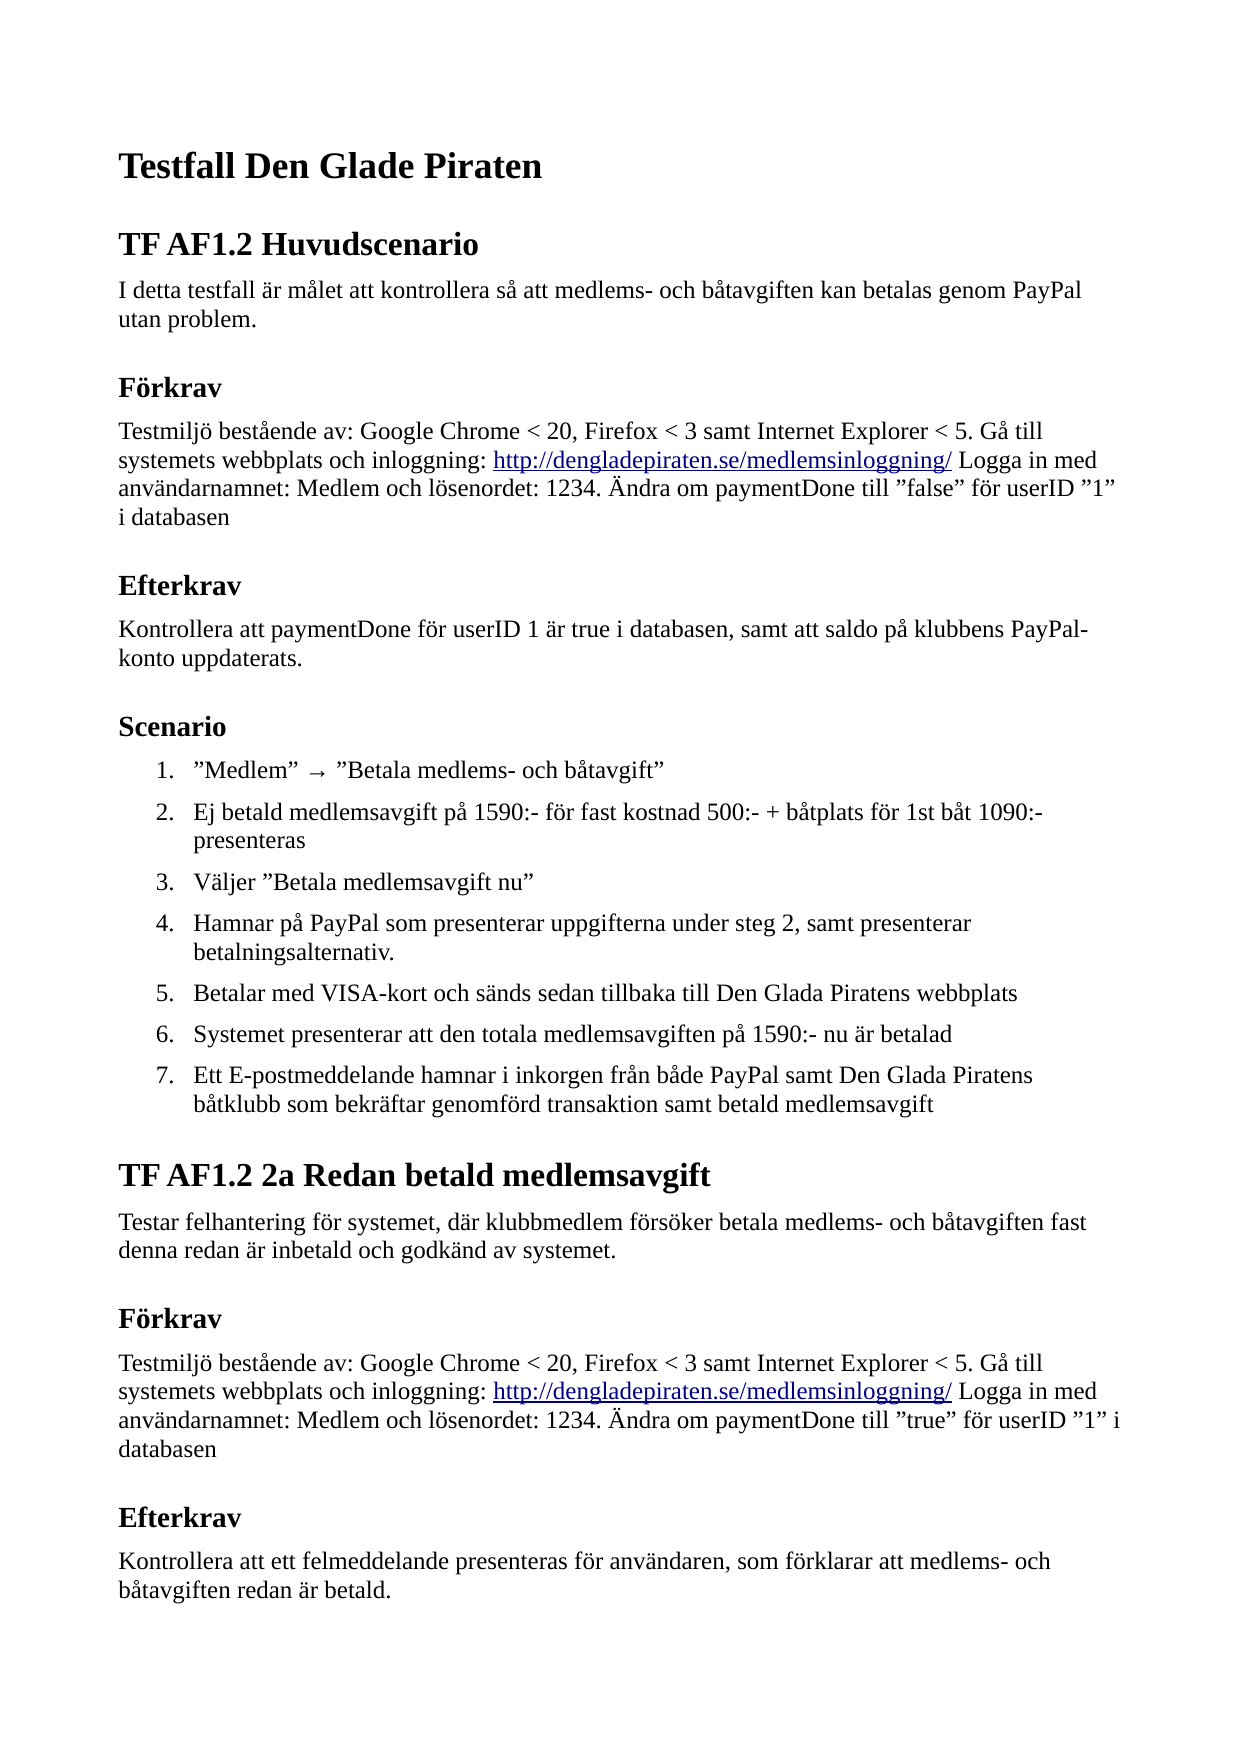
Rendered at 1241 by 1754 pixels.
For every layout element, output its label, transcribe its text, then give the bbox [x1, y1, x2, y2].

text I detta testfall är målet att kontrollera så att medlems- och båtavgiften kan betalas genom PayPal utan problem. [118, 275, 1122, 332]
list Hamnar på PayPal som presenterar uppgifterna under steg 2, samt presenterar betalningsalternativ. [156, 908, 1122, 966]
text Kontrollera att ett felmeddelande presenteras för användaren, som förklarar att medlems- och båtavgiften redan är betald. [118, 1546, 1122, 1604]
text Kontrollera att paymentDone för userID 1 är true i databasen, samt att saldo på klubbens PayPal-konto uppdaterats. [118, 614, 1122, 672]
list ”Medlem” → ”Betala medlems- och båtavgift” [156, 756, 1122, 784]
subtitle Efterkrav [118, 1500, 1122, 1534]
subtitle TF AF1.2 2a Redan betald medlemsavgift [118, 1156, 1122, 1194]
text Testmiljö bestående av: Google Chrome < 20, Firefox < 3 samt Internet Explorer < 5. Gå till systemets webbplats och inloggning: http://dengladepiraten.se/medlemsinloggning/ Logga in med användarnamnet: Medlem och lösenordet: 1234. Ändra om paymentDone till ”false” för userID ”1” i databasen [118, 416, 1122, 531]
list Betalar med VISA-kort och sänds sedan tillbaka till Den Glada Piratens webbplats [156, 978, 1122, 1007]
list Ej betald medlemsavgift på 1590:- för fast kostnad 500:- + båtplats för 1st båt 1090:- presenteras [156, 797, 1122, 854]
subtitle TF AF1.2 Huvudscenario [118, 224, 1122, 262]
subtitle Efterkrav [118, 568, 1122, 602]
list Ett E-postmeddelande hamnar i inkorgen från både PayPal samt Den Glada Piratens båtklubb som bekräftar genomförd transaktion samt betald medlemsavgift [156, 1061, 1122, 1118]
title Testfall Den Glade Piraten [118, 143, 1122, 186]
subtitle Scenario [118, 709, 1122, 743]
list Väljer ”Betala medlemsavgift nu” [156, 867, 1122, 896]
text Testar felhantering för systemet, där klubbmedlem försöker betala medlems- och båtavgiften fast denna redan är inbetald och godkänd av systemet. [118, 1207, 1122, 1264]
list Systemet presenterar att den totala medlemsavgiften på 1590:- nu är betalad [156, 1019, 1122, 1048]
text Testmiljö bestående av: Google Chrome < 20, Firefox < 3 samt Internet Explorer < 5. Gå till systemets webbplats och inloggning: http://dengladepiraten.se/medlemsinloggning/ Logga in med användarnamnet: Medlem och lösenordet: 1234. Ändra om paymentDone till ”true” för userID ”1” i databasen [118, 1348, 1122, 1463]
subtitle Förkrav [118, 1302, 1122, 1335]
subtitle Förkrav [118, 370, 1122, 403]
